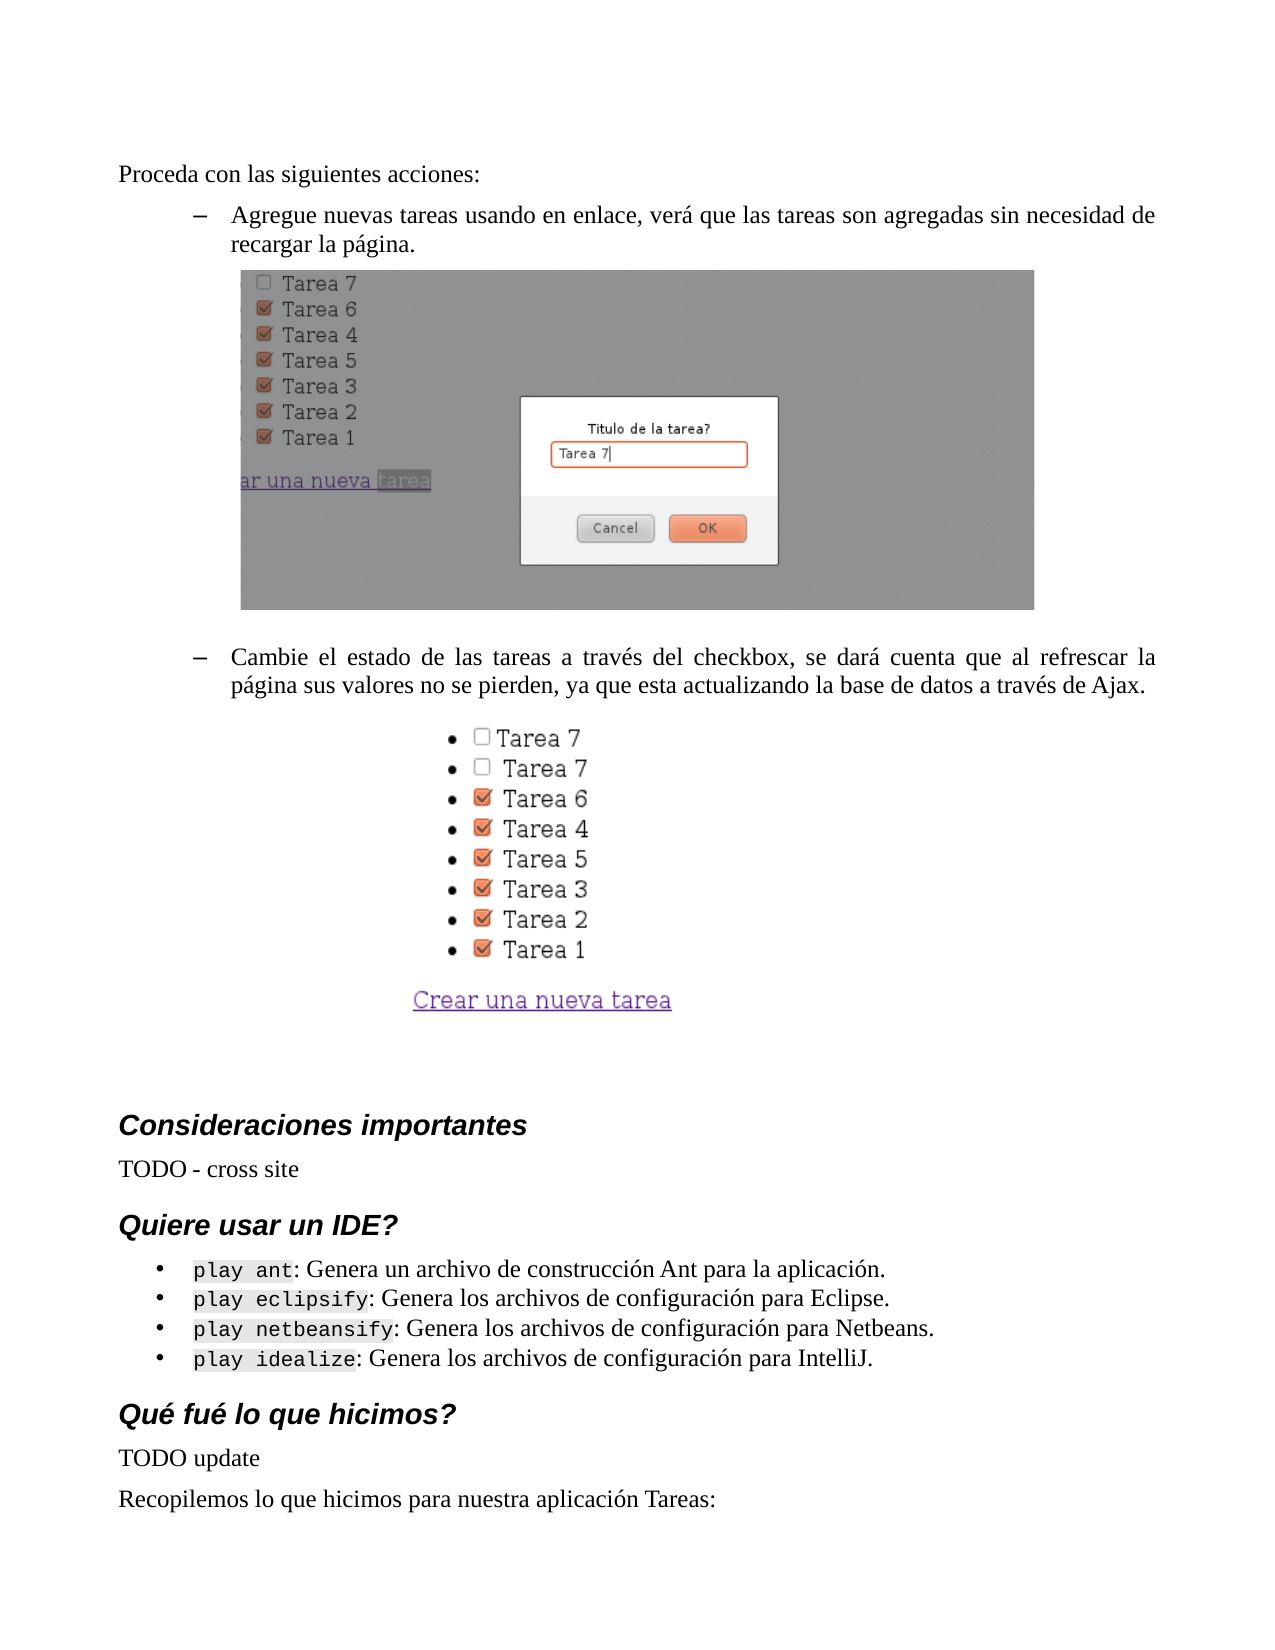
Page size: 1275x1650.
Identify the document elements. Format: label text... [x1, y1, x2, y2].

text TODO update [118, 1443, 1157, 1472]
list play eclipsify: Genera los archivos de configuración para Eclipse. [156, 1283, 1157, 1313]
list play netbeansify: Genera los archivos de configuración para Netbeans. [156, 1313, 1157, 1343]
subtitle Consideraciones importantes [118, 1108, 1157, 1142]
text Proceda con las siguientes acciones: [118, 159, 1157, 188]
picture [240, 270, 1035, 610]
text TODO - cross site [118, 1154, 1157, 1183]
subtitle Qué fué lo que hicimos? [118, 1397, 1157, 1431]
text Recopilemos lo que hicimos para nuestra aplicación Tareas: [118, 1484, 1157, 1513]
list Cambie el estado de las tareas a través del checkbox, se dará cuenta que al refrescar la página sus valores no se pierden, ya que esta actualizando la base de datos a través de Ajax. [193, 642, 1157, 699]
subtitle Quiere usar un IDE? [118, 1208, 1157, 1241]
list Agregue nuevas tareas usando en enlace, verá que las tareas son agregadas sin necesidad de recargar la página. [193, 201, 1157, 258]
list play idealize: Genera los archivos de configuración para IntelliJ. [156, 1343, 1157, 1372]
picture [406, 711, 904, 1043]
list play ant: Genera un archivo de construcción Ant para la aplicación. [156, 1254, 1157, 1283]
